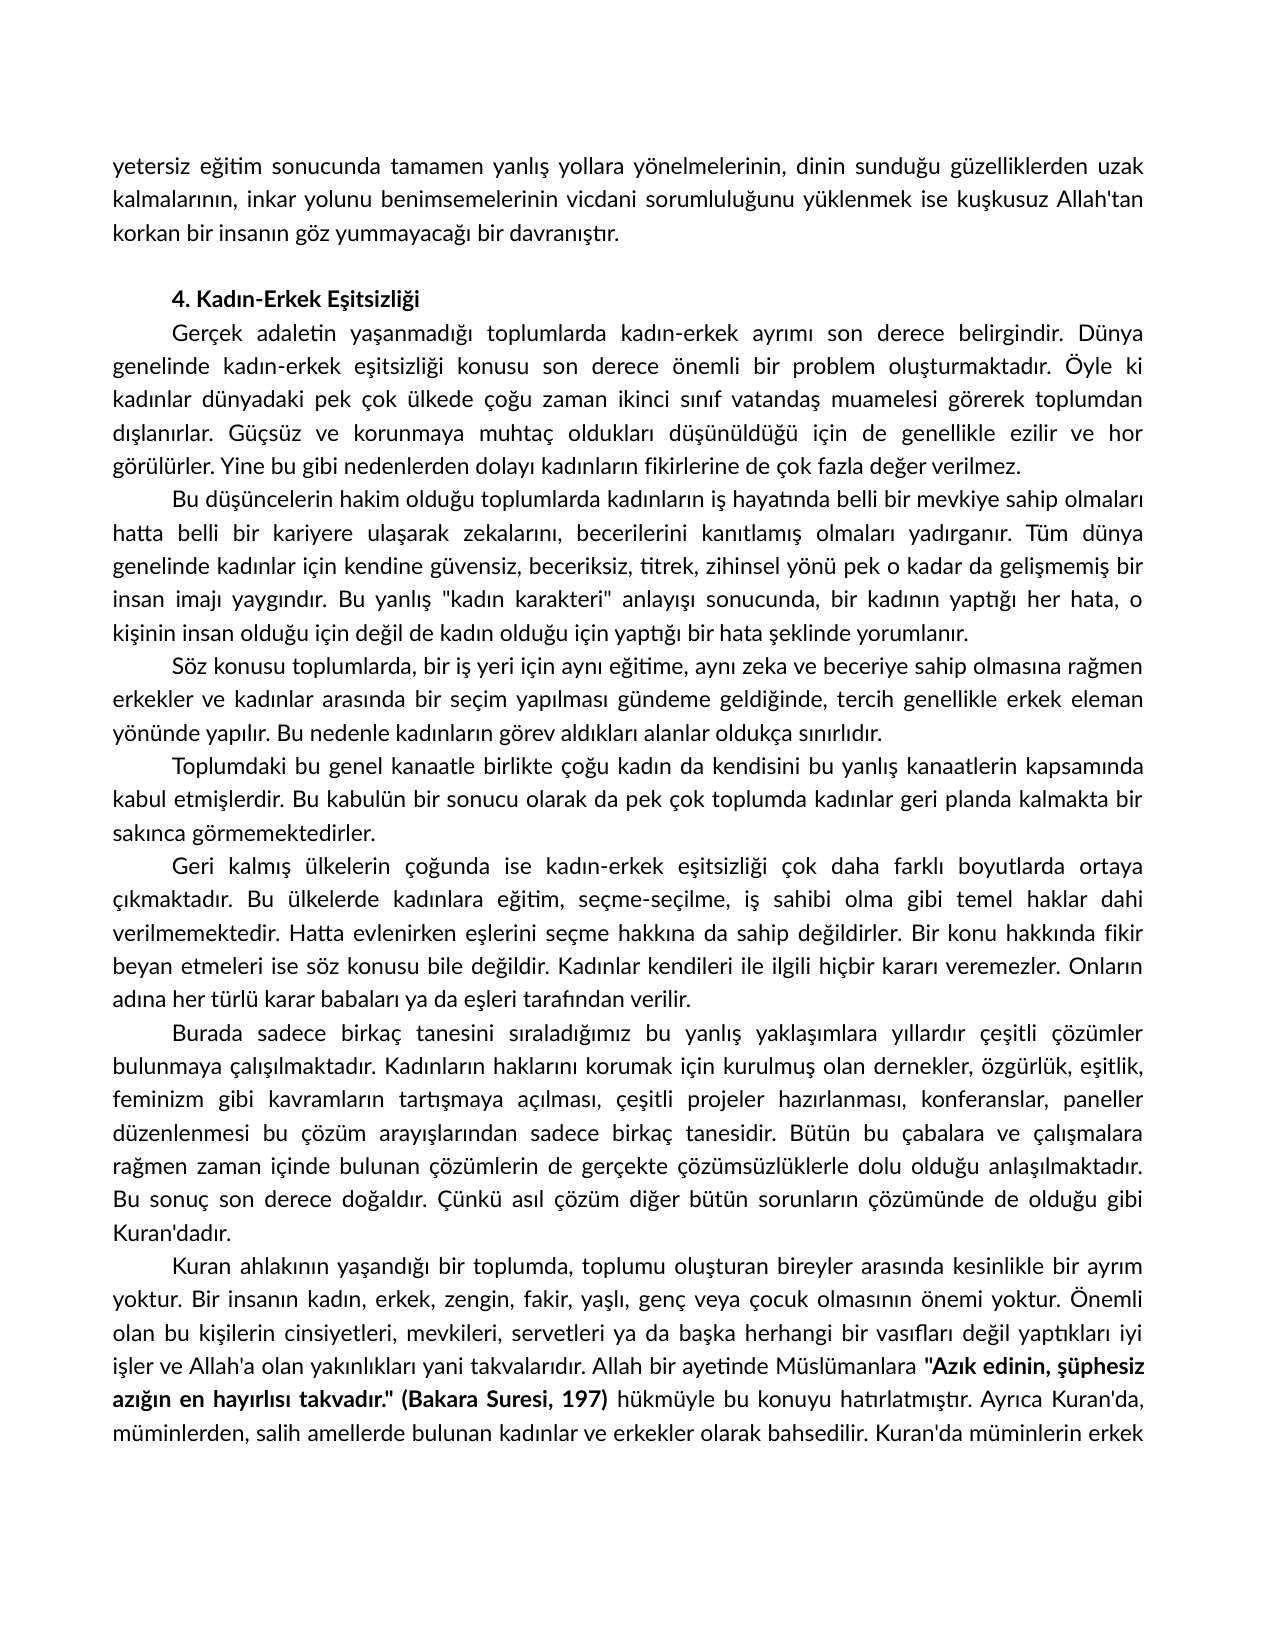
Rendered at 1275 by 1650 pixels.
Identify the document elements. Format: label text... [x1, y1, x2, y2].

text Geri kalmış ülkelerin çoğunda ise kadın-erkek eşitsizliği çok daha farklı boyutlarda ortaya çıkmaktadır. Bu ülkelerde kadınlara eğitim, seçme-seçilme, iş sahibi olma gibi temel haklar dahi verilmemektedir. Hatta evlenirken eşlerini seçme hakkına da sahip değildirler. Bir konu hakkında fikir beyan etmeleri ise söz konusu bile değildir. Kadınlar kendileri ile ilgili hiçbir kararı veremezler. Onların adına her türlü karar babaları ya da eşleri tarafından verilir. [112, 848, 1145, 1014]
text Söz konusu toplumlarda, bir iş yeri için aynı eğitime, aynı zeka ve beceriye sahip olmasına rağmen erkekler ve kadınlar arasında bir seçim yapılması gündeme geldiğinde, tercih genellikle erkek eleman yönünde yapılır. Bu nedenle kadınların görev aldıkları alanlar oldukça sınırlıdır. [112, 648, 1145, 748]
text 4. Kadın-Erkek Eşitsizliği [112, 281, 1145, 314]
text yetersiz eğitim sonucunda tamamen yanlış yollara yönelmelerinin, dinin sunduğu güzelliklerden uzak kalmalarının, inkar yolunu benimsemelerinin vicdani sorumluluğunu yüklenmek ise kuşkusuz Allah'tan korkan bir insanın göz yummayacağı bir davranıştır. [112, 148, 1145, 248]
text Kuran ahlakının yaşandığı bir toplumda, toplumu oluşturan bireyler arasında kesinlikle bir ayrım yoktur. Bir insanın kadın, erkek, zengin, fakir, yaşlı, genç veya çocuk olmasının önemi yoktur. Önemli olan bu kişilerin cinsiyetleri, mevkileri, servetleri ya da başka herhangi bir vasıfları değil yaptıkları iyi işler ve Allah'a olan yakınlıkları yani takvalarıdır. Allah bir ayetinde Müslümanlara "Azık edinin, şüphesiz azığın en hayırlısı takvadır." (Bakara Suresi, 197) hükmüyle bu konuyu hatırlatmıştır. Ayrıca Kuran'da, müminlerden, salih amellerde bulunan kadınlar ve erkekler olarak bahsedilir. Kuran'da müminlerin erkek [112, 1248, 1145, 1448]
text Toplumdaki bu genel kanaatle birlikte çoğu kadın da kendisini bu yanlış kanaatlerin kapsamında kabul etmişlerdir. Bu kabulün bir sonucu olarak da pek çok toplumda kadınlar geri planda kalmakta bir sakınca görmemektedirler. [112, 748, 1145, 848]
text Gerçek adaletin yaşanmadığı toplumlarda kadın-erkek ayrımı son derece belirgindir. Dünya genelinde kadın-erkek eşitsizliği konusu son derece önemli bir problem oluşturmaktadır. Öyle ki kadınlar dünyadaki pek çok ülkede çoğu zaman ikinci sınıf vatandaş muamelesi görerek toplumdan dışlanırlar. Güçsüz ve korunmaya muhtaç oldukları düşünüldüğü için de genellikle ezilir ve hor görülürler. Yine bu gibi nedenlerden dolayı kadınların fikirlerine de çok fazla değer verilmez. [112, 314, 1145, 481]
text Bu düşüncelerin hakim olduğu toplumlarda kadınların iş hayatında belli bir mevkiye sahip olmaları hatta belli bir kariyere ulaşarak zekalarını, becerilerini kanıtlamış olmaları yadırganır. Tüm dünya genelinde kadınlar için kendine güvensiz, beceriksiz, titrek, zihinsel yönü pek o kadar da gelişmemiş bir insan imajı yaygındır. Bu yanlış "kadın karakteri" anlayışı sonucunda, bir kadının yaptığı her hata, o kişinin insan olduğu için değil de kadın olduğu için yaptığı bir hata şeklinde yorumlanır. [112, 481, 1145, 648]
text Burada sadece birkaç tanesini sıraladığımız bu yanlış yaklaşımlara yıllardır çeşitli çözümler bulunmaya çalışılmaktadır. Kadınların haklarını korumak için kurulmuş olan dernekler, özgürlük, eşitlik, feminizm gibi kavramların tartışmaya açılması, çeşitli projeler hazırlanması, konferanslar, paneller düzenlenmesi bu çözüm arayışlarından sadece birkaç tanesidir. Bütün bu çabalara ve çalışmalara rağmen zaman içinde bulunan çözümlerin de gerçekte çözümsüzlüklerle dolu olduğu anlaşılmaktadır. Bu sonuç son derece doğaldır. Çünkü asıl çözüm diğer bütün sorunların çözümünde de olduğu gibi Kuran'dadır. [112, 1014, 1145, 1248]
